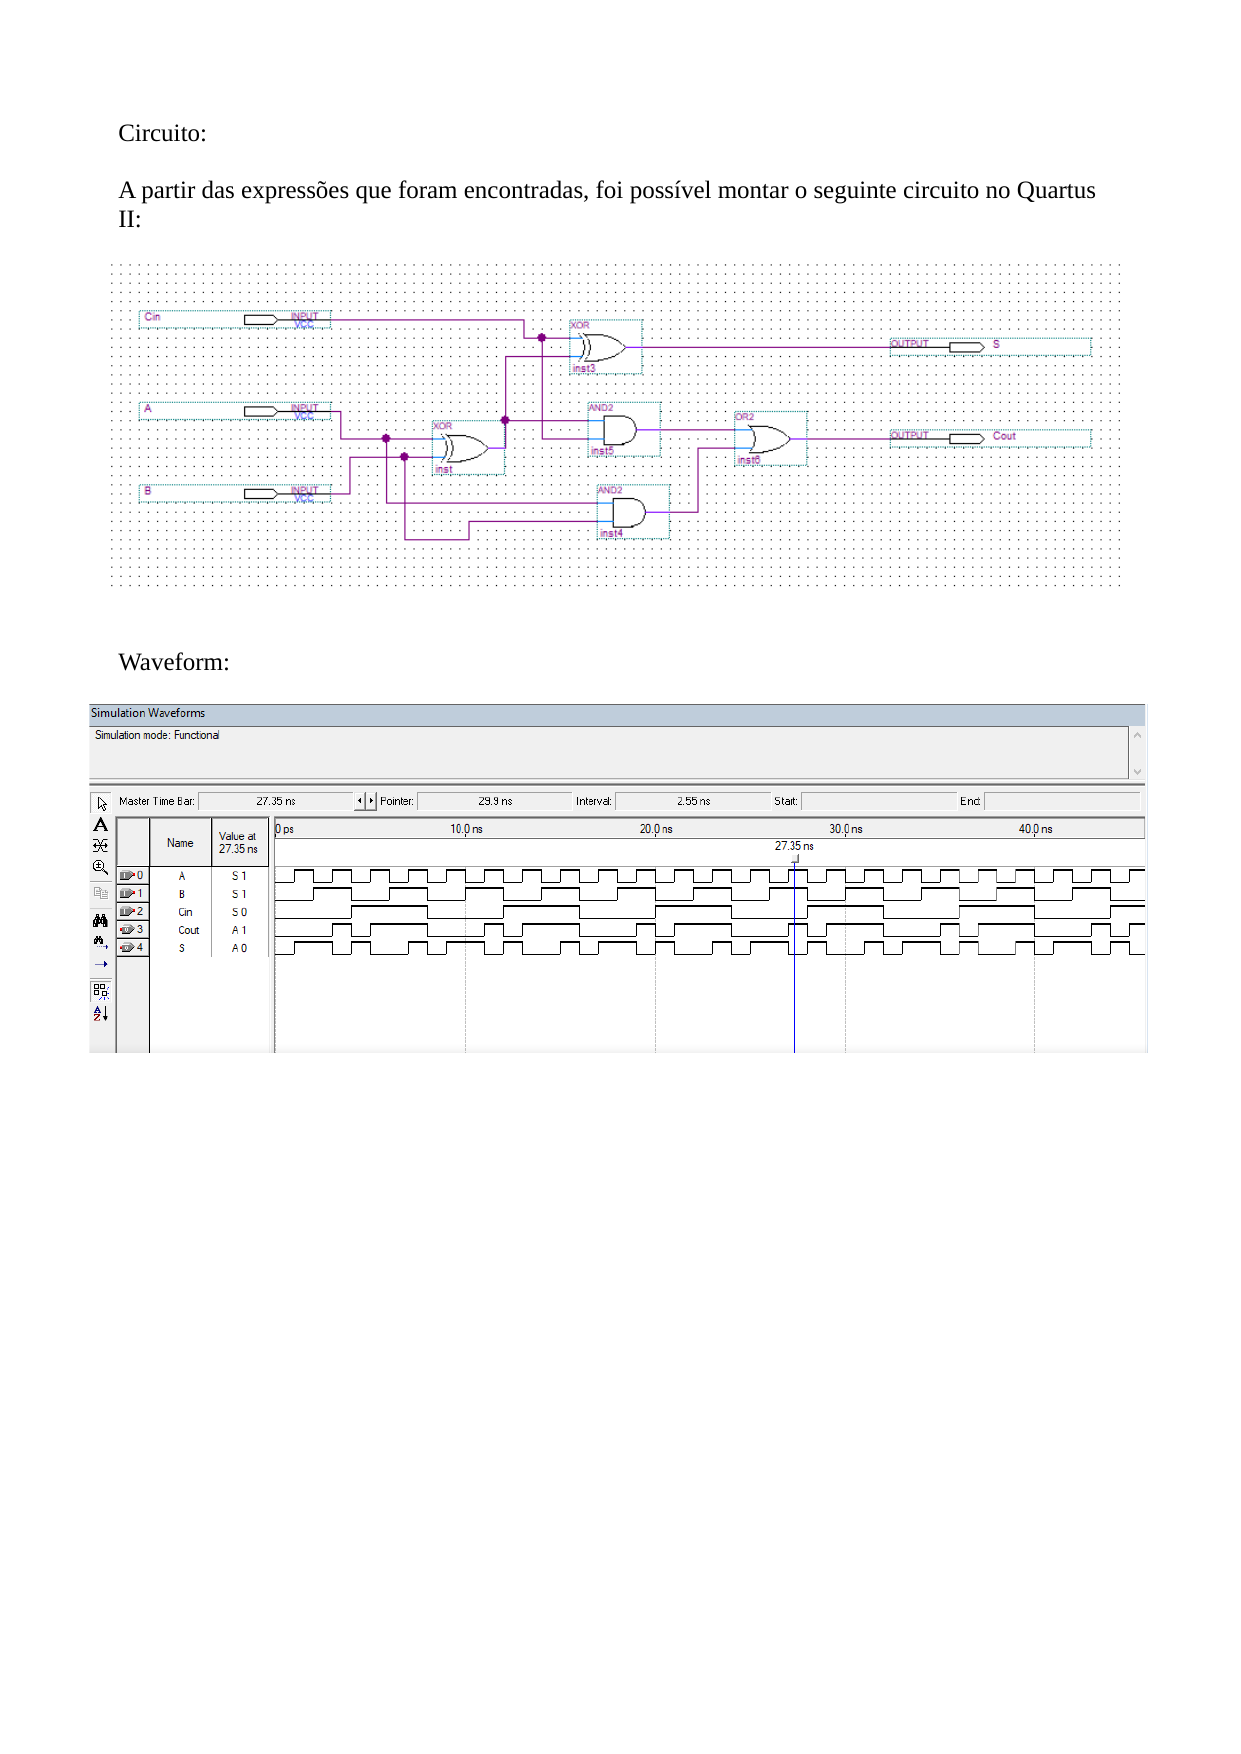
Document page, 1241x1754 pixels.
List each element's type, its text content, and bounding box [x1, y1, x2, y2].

picture [89, 704, 1151, 1056]
text A partir das expressões que foram encontradas, foi possível montar o seguinte circuito no Quartus II: [118, 176, 1122, 233]
text Circuito: [118, 118, 1122, 147]
text Waveform: [118, 647, 1122, 676]
picture [109, 261, 1131, 590]
